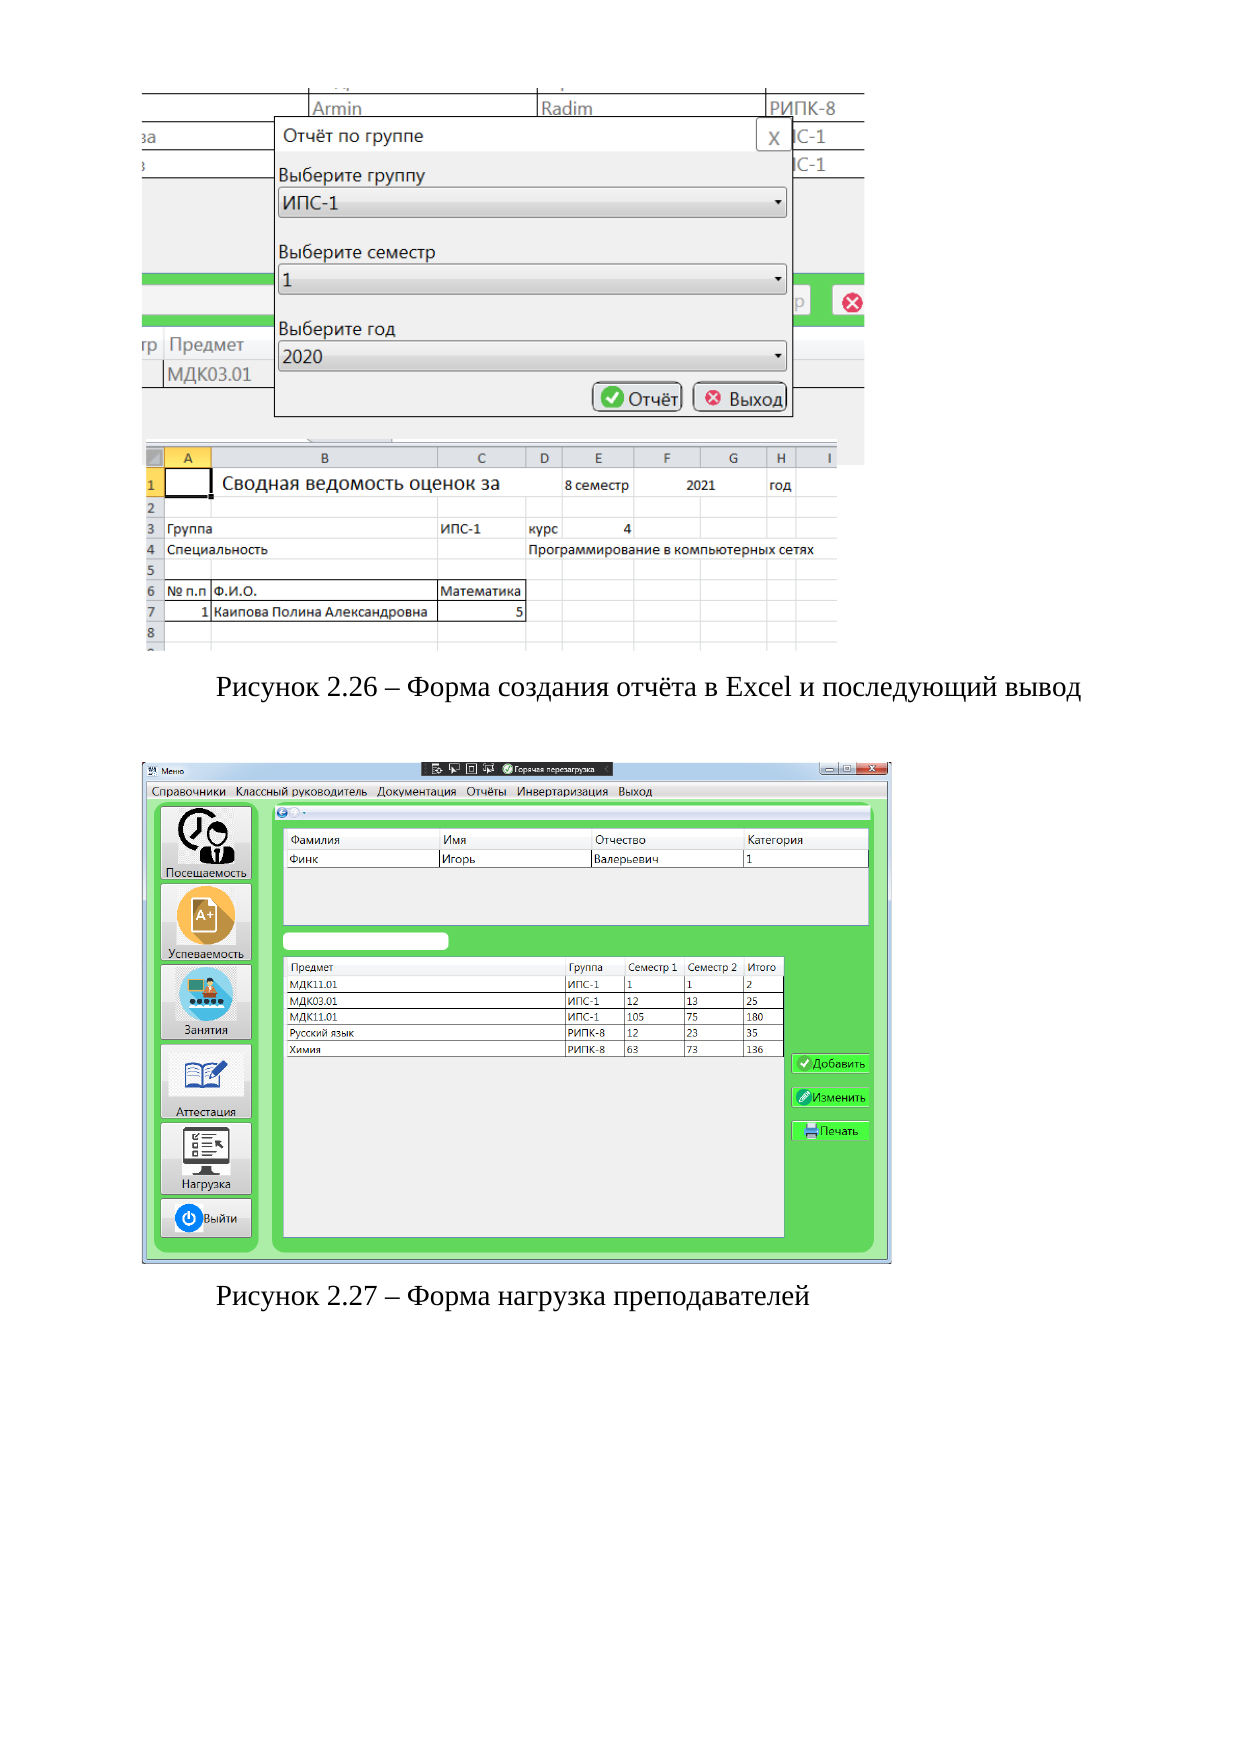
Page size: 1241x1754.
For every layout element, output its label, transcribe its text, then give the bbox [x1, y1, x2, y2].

text Рисунок 2.27 – Форма нагрузка преподавателей [142, 1278, 1181, 1311]
text Рисунок 2.26 – Форма создания отчёта в Excel и последующий вывод [142, 669, 1181, 703]
